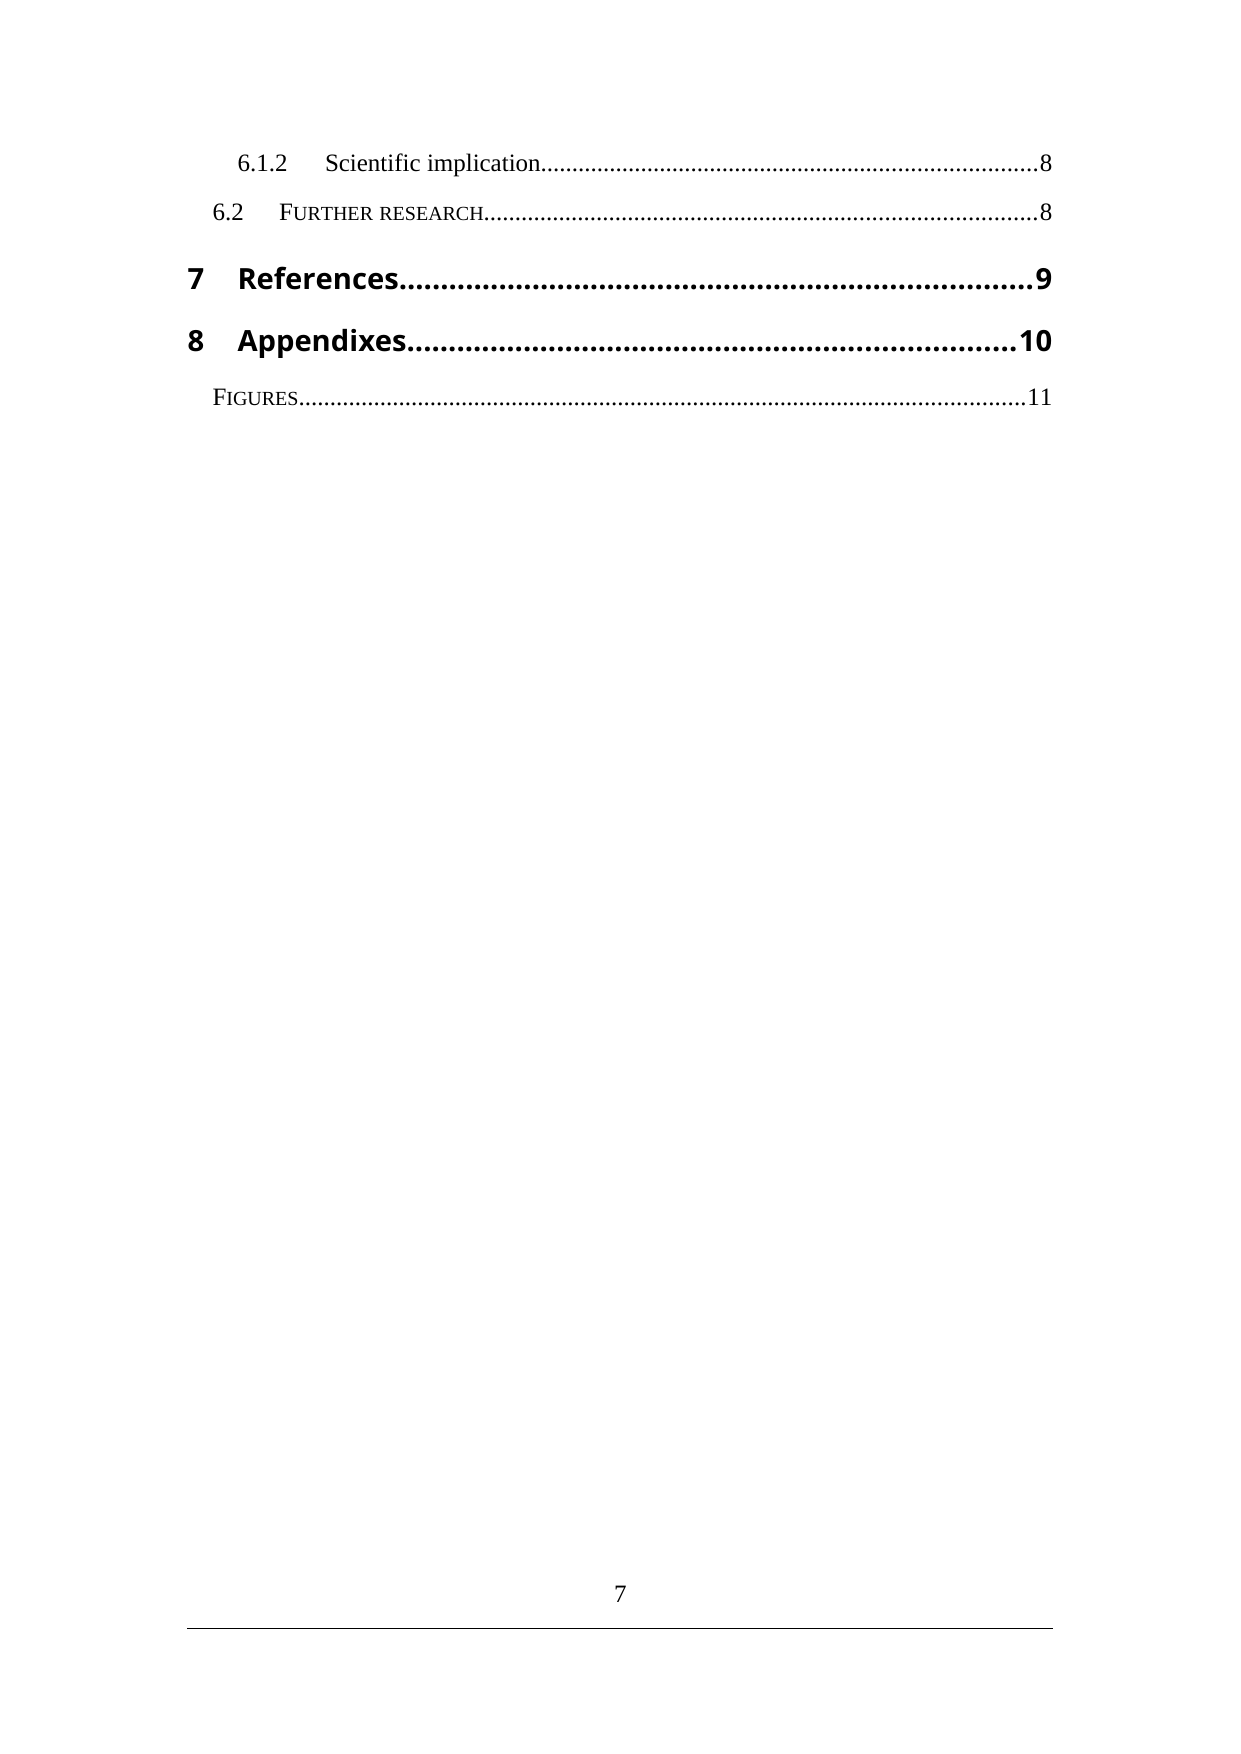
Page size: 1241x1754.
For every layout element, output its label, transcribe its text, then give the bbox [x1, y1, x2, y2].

text 6.2 Further research 8 [212, 197, 1053, 226]
text 7 References 9 [187, 258, 1053, 298]
text 6.1.2 Scientific implication 8 [237, 148, 1053, 176]
text 8 Appendixes 10 [187, 320, 1053, 360]
text Figures 11 [212, 382, 1053, 411]
